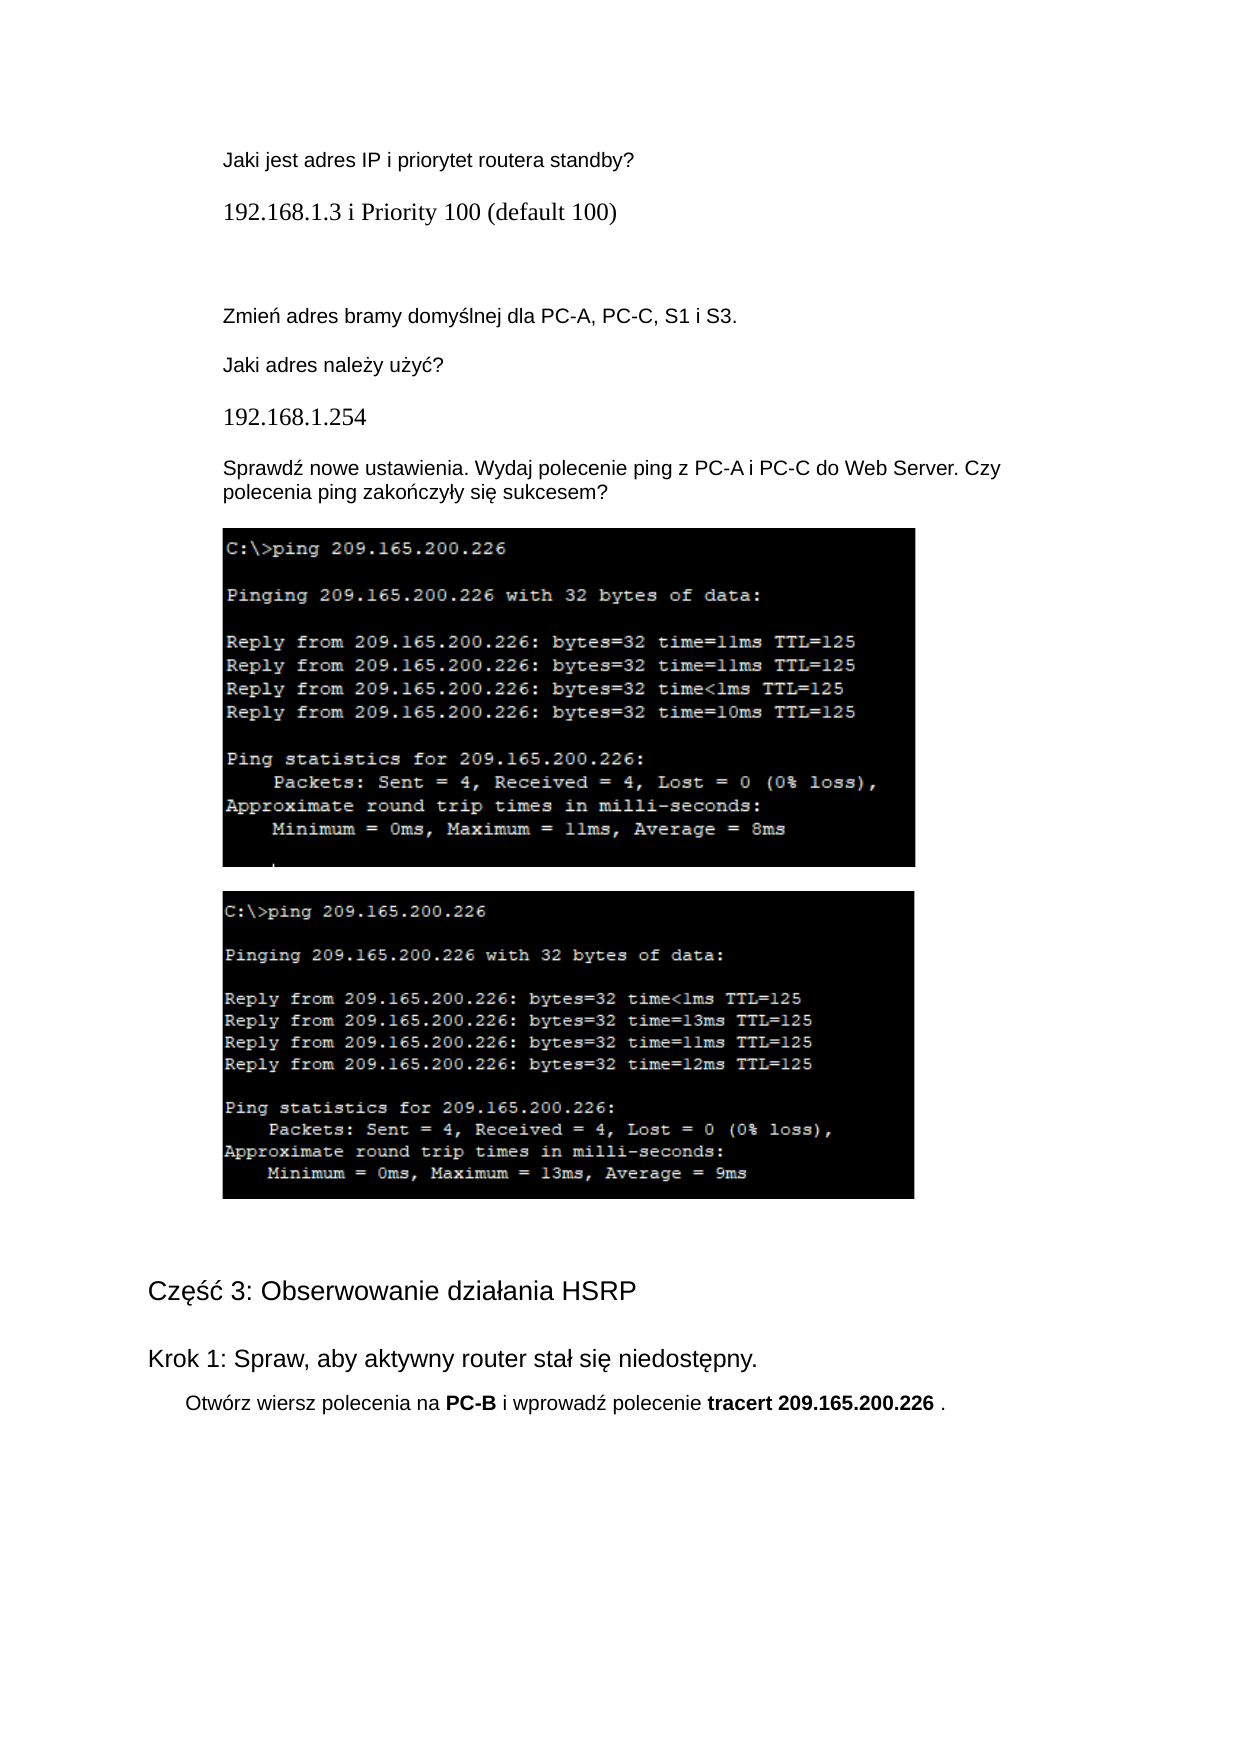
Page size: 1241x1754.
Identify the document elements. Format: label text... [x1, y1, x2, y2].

text Otwórz wiersz polecenia na PC-B i wprowadź polecenie tracert 209.165.200.226 . [185, 1391, 1093, 1415]
text 192.168.1.3 i Priority 100 (default 100) [223, 197, 1093, 225]
subtitle Krok 1: Spraw, aby aktywny router stał się niedostępny. [148, 1344, 1093, 1372]
text Jaki jest adres IP i priorytet routera standby? [223, 148, 1093, 172]
text Jaki adres należy użyć? [223, 353, 1093, 377]
text Sprawdź nowe ustawienia. Wydaj polecenie ping z PC-A i PC-C do Web Server. Czy polecenia ping zakończyły się sukcesem? [223, 456, 1093, 504]
text 192.168.1.254 [223, 402, 1093, 431]
text Zmień adres bramy domyślnej dla PC-A, PC-C, S1 i S3. [223, 304, 1093, 328]
subtitle Część 3: Obserwowanie działania HSRP [148, 1275, 1093, 1306]
